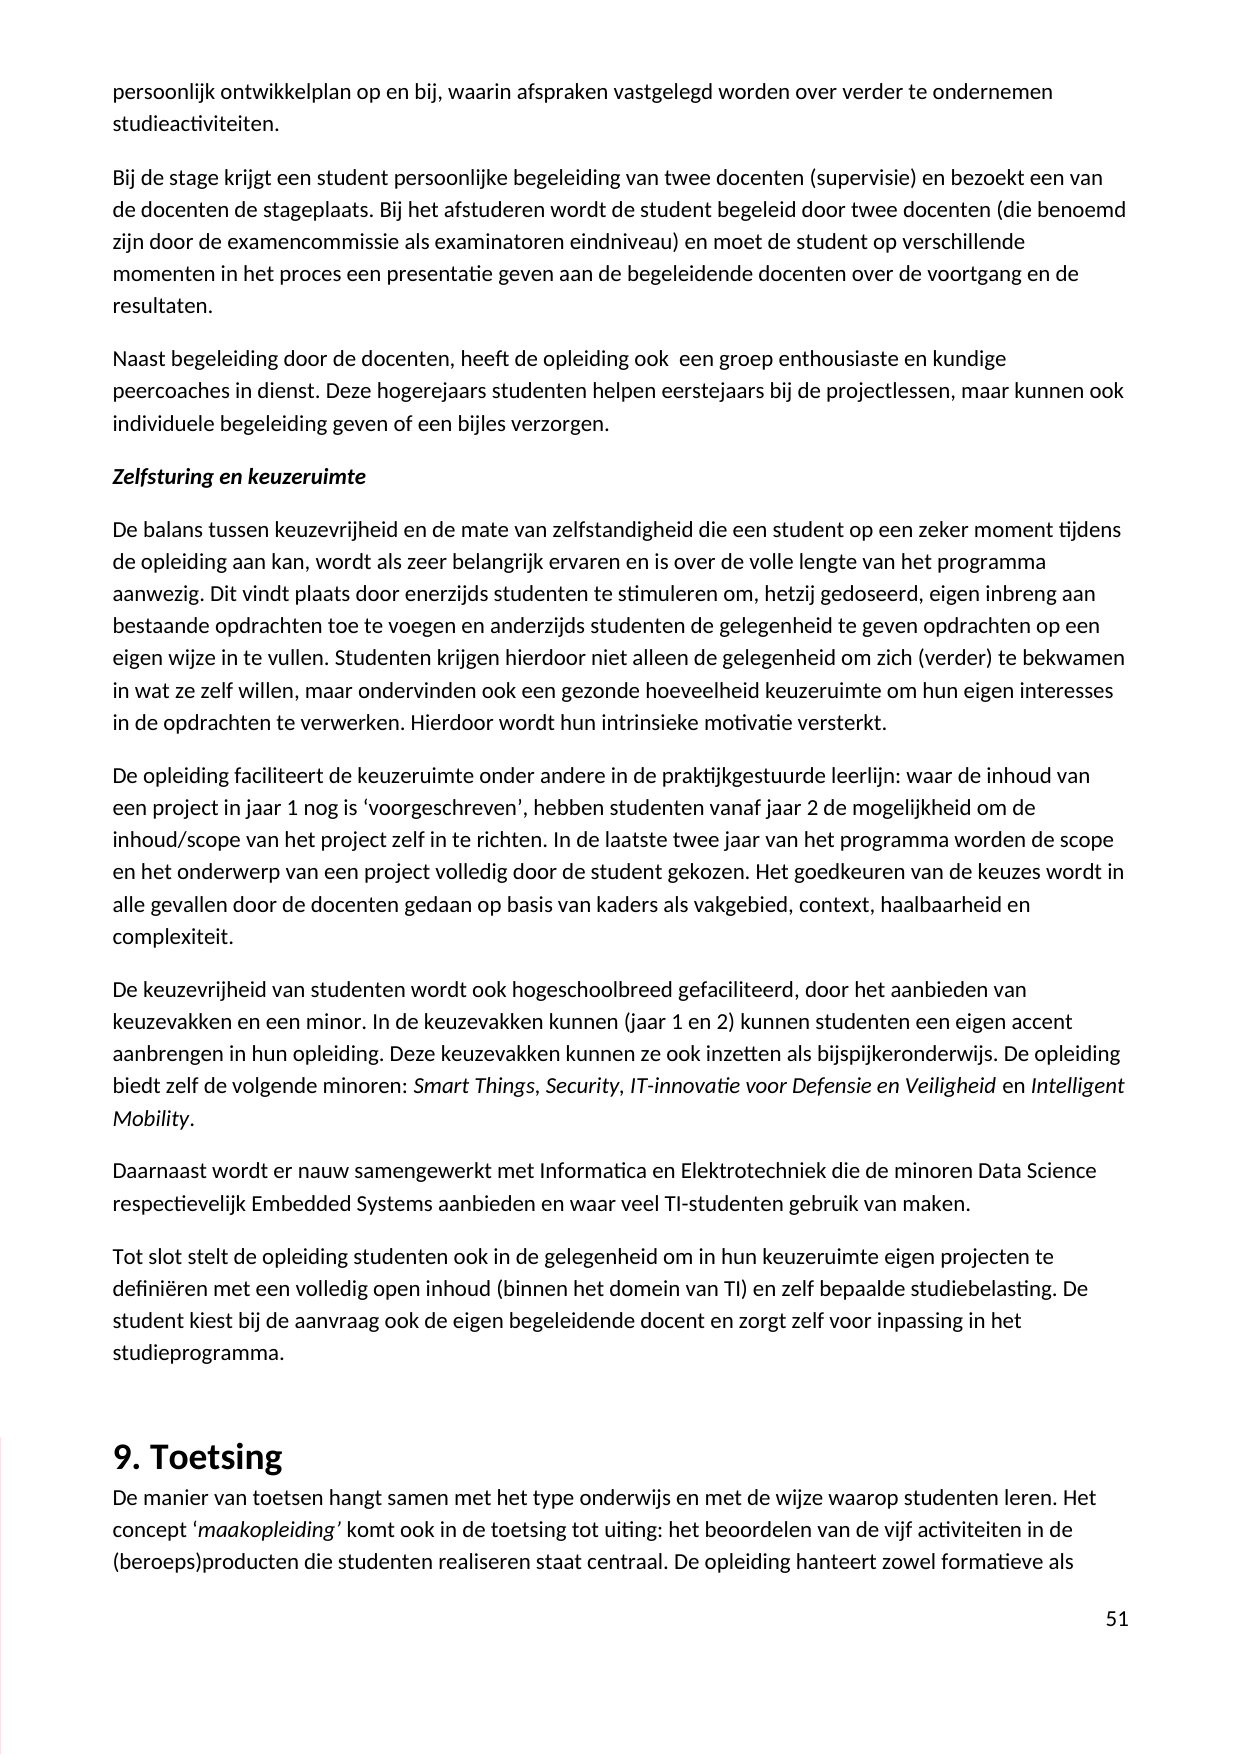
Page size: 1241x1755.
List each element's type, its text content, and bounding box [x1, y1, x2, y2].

text Daarnaast wordt er nauw samengewerkt met Informatica en Elektrotechniek die de minoren Data Science respectievelijk Embedded Systems aanbieden en waar veel TI-studenten gebruik van maken. [112, 1157, 1128, 1217]
text De keuzevrijheid van studenten wordt ook hogeschoolbreed gefaciliteerd, door het aanbieden van keuzevakken en een minor. In de keuzevakken kunnen (jaar 1 en 2) kunnen studenten een eigen accent aanbrengen in hun opleiding. Deze keuzevakken kunnen ze ook inzetten als bijspijkeronderwijs. De opleiding biedt zelf de volgende minoren: Smart Things, Security, IT-innovatie voor Defensie en Veiligheid en Intelligent Mobility. [112, 975, 1128, 1132]
text persoonlijk ontwikkelplan op en bij, waarin afspraken vastgelegd worden over verder te ondernemen studieactiviteiten. [112, 77, 1128, 138]
text Naast begeleiding door de docenten, heeft de opleiding ook een groep enthousiaste en kundige peercoaches in dienst. Deze hogerejaars studenten helpen eerstejaars bij de projectlessen, maar kunnen ook individuele begeleiding geven of een bijles verzorgen. [112, 344, 1128, 437]
text De opleiding faciliteert de keuzeruimte onder andere in de praktijkgestuurde leerlijn: waar de inhoud van een project in jaar 1 nog is ‘voorgeschreven’, hebben studenten vanaf jaar 2 de mogelijkheid om de inhoud/scope van het project zelf in te richten. In de laatste twee jaar van het programma worden de scope en het onderwerp van een project volledig door de student gekozen. Het goedkeuren van de keuzes wordt in alle gevallen door de docenten gedaan op basis van kaders als vakgebied, context, haalbaarheid en complexiteit. [112, 761, 1128, 950]
text Zelfsturing en keuzeruimte [112, 462, 1128, 490]
text De manier van toetsen hangt samen met het type onderwijs en met de wijze waarop studenten leren. Het concept ‘maakopleiding’ komt ook in de toetsing tot uiting: het beoordelen van de vijf activiteiten in de (beroeps)producten die studenten realiseren staat centraal. De opleiding hanteert zowel formatieve als [112, 1483, 1128, 1576]
text Bij de stage krijgt een student persoonlijke begeleiding van twee docenten (supervisie) en bezoekt een van de docenten de stageplaats. Bij het afstuderen wordt de student begeleid door twee docenten (die benoemd zijn door de examencommissie als examinatoren eindniveau) en moet de student op verschillende momenten in het proces een presentatie geven aan de begeleidende docenten over de voortgang en de resultaten. [112, 163, 1128, 319]
subtitle Toetsing [112, 1433, 1128, 1479]
text De balans tussen keuzevrijheid en de mate van zelfstandigheid die een student op een zeker moment tijdens de opleiding aan kan, wordt als zeer belangrijk ervaren en is over de volle lengte van het programma aanwezig. Dit vindt plaats door enerzijds studenten te stimuleren om, hetzij gedoseerd, eigen inbreng aan bestaande opdrachten toe te voegen en anderzijds studenten de gelegenheid te geven opdrachten op een eigen wijze in te vullen. Studenten krijgen hierdoor niet alleen de gelegenheid om zich (verder) te bekwamen in wat ze zelf willen, maar ondervinden ook een gezonde hoeveelheid keuzeruimte om hun eigen interesses in de opdrachten te verwerken. Hierdoor wordt hun intrinsieke motivatie versterkt. [112, 515, 1128, 736]
text Tot slot stelt de opleiding studenten ook in de gelegenheid om in hun keuzeruimte eigen projecten te definiëren met een volledig open inhoud (binnen het domein van TI) en zelf bepaalde studiebelasting. De student kiest bij de aanvraag ook de eigen begeleidende docent en zorgt zelf voor inpassing in het studieprogramma. [112, 1242, 1128, 1366]
